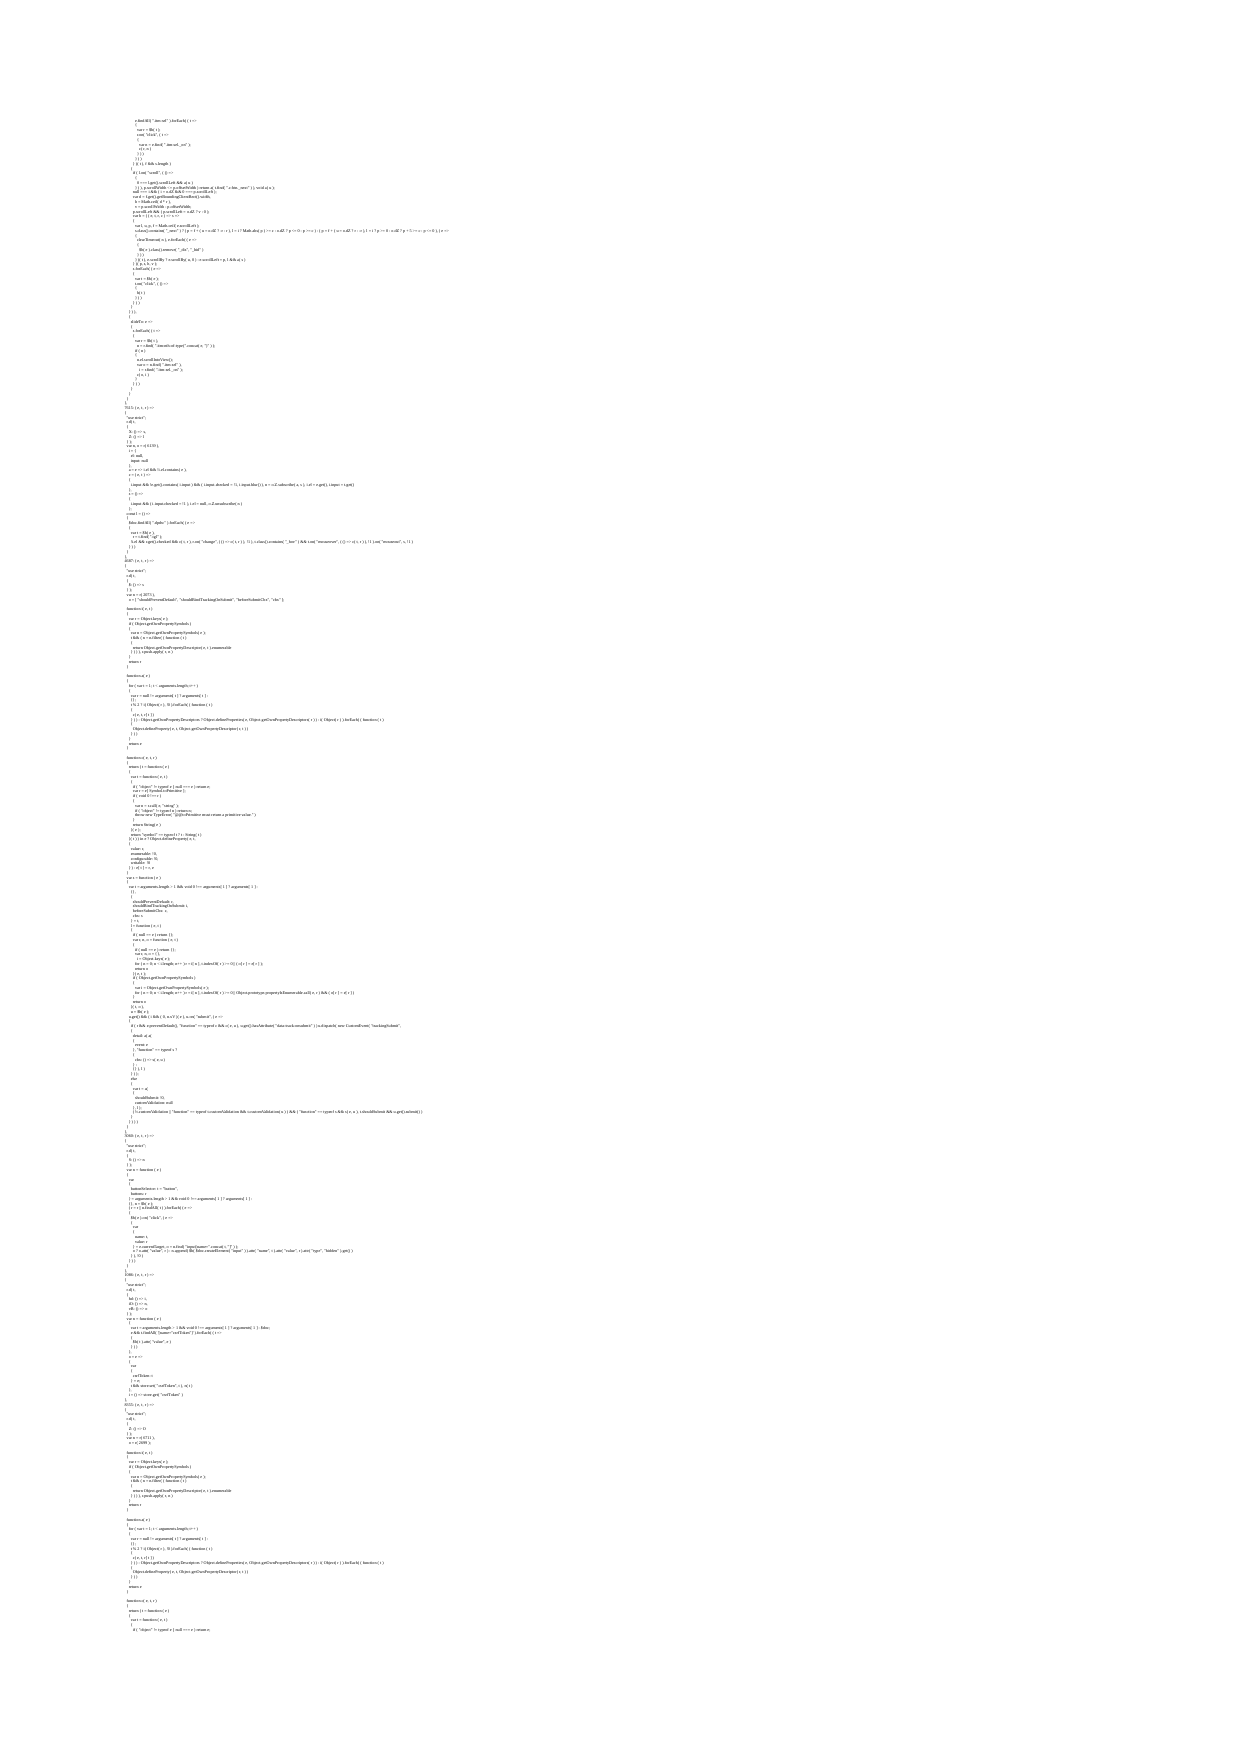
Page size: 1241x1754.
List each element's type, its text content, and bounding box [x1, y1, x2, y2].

text ( r = r || n.findAll( t ) ).forEach( ( e => [118, 1206, 1122, 1211]
text } )( p, s, h, v ); [118, 262, 1122, 267]
text "use strict"; [118, 1412, 1122, 1417]
text i = { [118, 449, 1122, 453]
text 3060: ( e, t, r ) => [118, 1134, 1122, 1139]
text { [118, 1407, 1122, 1412]
text shouldPreventDefault: r, [118, 899, 1122, 904]
text } : [118, 1062, 1122, 1067]
text { [118, 233, 1122, 238]
text var n = r( 2073 ), [118, 592, 1122, 597]
text var r, n, o = {}, [118, 952, 1122, 957]
text { [118, 1153, 1122, 1158]
text { [118, 1139, 1122, 1143]
text u = $h( e ); [118, 1009, 1122, 1014]
text value: r, [118, 846, 1122, 851]
text { [118, 760, 1122, 765]
text { [118, 271, 1122, 276]
text else [118, 1076, 1122, 1081]
text Z: () => l [118, 434, 1122, 439]
text var [118, 1225, 1122, 1230]
text return r [118, 659, 1122, 664]
text enumerable: !0, [118, 851, 1122, 856]
text csrfToken: t [118, 1373, 1122, 1378]
text c( e, t, r[ t ] ) [153, 1556, 1122, 1560]
text var i = Object.getOwnPropertySymbols( e ); [118, 985, 1122, 990]
text } ) ) : Object.getOwnPropertyDescriptors ? Object.defineProperties( e, Object.getOwnPropertyDescriptors( r ) ) : i( Object( r ) ).forEach( ( function ( t ) [118, 1560, 1122, 1565]
text if ( null == e ) return {}; [118, 947, 1122, 952]
text for ( n = 0; n < i.length; n++ ) r = i[ n ], t.indexOf( r ) >= 0 || ( o[ r ] = e[ r ] ); [118, 961, 1122, 966]
text ) => [144, 473, 1122, 477]
text } [118, 995, 1122, 1000]
text function a( e ) [118, 1517, 1122, 1522]
text var t = $h( e ); [118, 276, 1122, 281]
text } [118, 746, 1122, 751]
text e && t.findAll( '[name="csrfToken"]' ).forEach( ( t => [118, 1330, 1122, 1335]
text var l, u, p, f = Math.ceil( e.scrollLeft ); [118, 223, 1122, 228]
text }, [118, 1268, 1122, 1273]
text r.d( t, [118, 1287, 1122, 1292]
text } ) : e[ t ] = r, e [139, 866, 1122, 870]
text 7615: ( e, t, r ) => [148, 406, 1122, 410]
text }, [118, 401, 1122, 406]
text } [118, 391, 1122, 396]
text "use strict"; [118, 1282, 1122, 1287]
text } [118, 1115, 1122, 1119]
text var s = function ( e ) [118, 875, 1122, 880]
text { [118, 137, 1122, 142]
text c( o, i ) [118, 372, 1122, 377]
text { [118, 779, 1122, 784]
text } ) ) [143, 152, 1122, 156]
text return e [118, 741, 1122, 746]
text }, [118, 554, 1122, 559]
text [171, 358, 1122, 362]
text } ) ), [135, 310, 1122, 314]
text r = t.find( ".tgl" ); [118, 535, 1122, 540]
text }, "function" == typeof s ? [165, 1048, 1122, 1052]
text var r = null != arguments[ t ] ? arguments[ t ] : [118, 1536, 1122, 1541]
text { [118, 243, 1122, 247]
text $h( t ).attr( "value", e ) [118, 1340, 1122, 1345]
text { [118, 1278, 1122, 1282]
text { [118, 1321, 1122, 1326]
text } ) ); [137, 1072, 1122, 1076]
text } [118, 1498, 1122, 1503]
text return Object.getOwnPropertyDescriptor( e, t ).enumerable [118, 1488, 1122, 1493]
text { [118, 525, 1122, 530]
text ) [144, 291, 1122, 295]
text }; [118, 506, 1122, 511]
text if ( n ) [118, 348, 1122, 353]
text } [118, 1163, 129, 1167]
text r.d( t, [118, 1417, 1122, 1421]
text buttonSelector: t = "button", [118, 1187, 1122, 1191]
text } [118, 1579, 1122, 1584]
text if ( "object" != typeof e || null === e ) return e; [118, 784, 1122, 789]
text r.d( t, [118, 573, 1122, 578]
text u.get() && ( i && ( 0, n.xV )( e ), u.on( "submit", ( e => [118, 1014, 1122, 1019]
text X: () => s, [118, 429, 1122, 434]
text { [118, 1369, 1122, 1373]
text o = [ "shouldPreventDefault", "shouldBindTrackingOnSubmit", "beforeSubmitCbx", "cbx" ]; [118, 597, 1122, 602]
text { [118, 1359, 1122, 1364]
text { [118, 1565, 1122, 1570]
text { [118, 1469, 1122, 1474]
text { [118, 1220, 1122, 1225]
text {}; [118, 698, 1122, 703]
text { [118, 1038, 1122, 1043]
text 1086: ( e, t, r ) => [118, 1273, 1122, 1278]
text ); [159, 128, 1122, 132]
text t && ( n = n.filter( ( function ( t ) [118, 1479, 1122, 1484]
text {}, [118, 889, 1122, 894]
text { [118, 942, 1122, 947]
text } [118, 1589, 1122, 1594]
text beforeSubmitCbx: c, [118, 909, 1122, 913]
text t && store.set( "csrfToken", t ), n( t ) [118, 1383, 1122, 1388]
text { [118, 679, 1122, 683]
text t.on( "click", ( () => [118, 281, 1122, 286]
text var t = a( [118, 1086, 1122, 1091]
text { [118, 123, 1122, 128]
text } ) ) : Object.getOwnPropertyDescriptors ? Object.defineProperties( e, Object.getOwnPropertyDescriptors( r ) ) : i( Object( r ) ).forEach( ( function ( t ) [118, 717, 1122, 722]
text }, [118, 463, 1122, 468]
text for ( n = 0; n < i.length; n++ ) r = i[ n ], t.indexOf( r ) >= 0 || Object.prototype.propertyIsEnumerable.call( e, r ) && ( o[ r ] = e[ r ] ) [118, 990, 1122, 995]
text } ) ) ), r.push.apply( r, n ) [118, 650, 1122, 655]
text ) return {}; [155, 933, 1122, 937]
text "use strict"; [118, 1143, 1122, 1148]
text n = r.find( ".itm:nth-of-type(".concat( e, ")" ) ); [118, 343, 1122, 348]
text } = t, [118, 918, 1122, 923]
text { [118, 1532, 1122, 1536]
text { [118, 688, 1122, 693]
text { [118, 1551, 1122, 1556]
text } ) ) [118, 731, 1122, 736]
text a = e => i.el && !i.el.contains( e ), [118, 468, 1122, 473]
text } ), !0 ) [142, 1254, 1122, 1258]
text { [118, 219, 1122, 223]
text { [118, 334, 1122, 338]
text slideTo: e => [118, 319, 1122, 324]
text var t = arguments.length > 1 && void 0 !== arguments[ 1 ] ? arguments[ 1 ] : $doc; [251, 1326, 1122, 1330]
text var n = e.find( ".itm-sel._on" ); [118, 142, 1122, 147]
text var r = $h( t ), [118, 338, 1122, 343]
text }( t, o ), [118, 1004, 1122, 1009]
text 0 === l.get().scrollLeft && a( u ) [118, 180, 1122, 185]
text o = e => [118, 1354, 1122, 1359]
text hd: () => i, [118, 1297, 1122, 1302]
text var t = function ( e, t ) [118, 1618, 1122, 1623]
text } [118, 1124, 1122, 1129]
text }, [118, 1388, 1122, 1393]
text { [118, 1455, 1122, 1460]
text var r = null != arguments[ t ] ? arguments[ t ] : [118, 693, 1122, 698]
text var r = Object.keys( e ); [167, 1460, 1122, 1464]
text ); [130, 1163, 1122, 1167]
text var d = f.get().getBoundingClientRect().width, [198, 195, 1122, 199]
text if ( "object" != typeof n ) return n; [118, 808, 1122, 813]
text b( t [118, 291, 143, 295]
text } [118, 1263, 1122, 1268]
text {} ), l ) [118, 1067, 1122, 1072]
text } ) ) [118, 252, 1122, 257]
text } [118, 664, 1122, 669]
text var n = Object.getOwnPropertySymbols( e ); [118, 631, 1122, 636]
text }, [118, 1397, 1122, 1402]
text el: null, [118, 453, 1122, 458]
text S: () => n [118, 1158, 1122, 1163]
text { [118, 324, 1122, 329]
text { [118, 1019, 1122, 1024]
text { [118, 477, 1122, 482]
text input: null [118, 458, 1122, 463]
text function i( e, t ) [118, 1450, 1122, 1455]
text }, [118, 487, 1122, 492]
text { [118, 1081, 1122, 1086]
text { [118, 1484, 1122, 1488]
text event: e [118, 1043, 1122, 1048]
text return "symbol" == typeof t ? t : String( t ) [118, 832, 1122, 837]
text { [118, 410, 1122, 415]
text } ) ) [118, 295, 1122, 300]
text s = () => [118, 492, 1122, 497]
text function i( e, t ) [118, 607, 1122, 612]
text } [118, 1508, 1122, 1512]
text if ( Object.getOwnPropertySymbols ) [118, 621, 1122, 626]
text { [118, 928, 1122, 933]
text { [118, 770, 1122, 774]
text { [118, 1613, 1122, 1618]
text i.input && ( i.input.checked = !1 ), i.el = null, o.Z.unsubscribe( n ) [118, 501, 1122, 506]
text } ) ) [137, 1345, 1122, 1349]
text i = r.find( ".itm-sel._on" ); [118, 367, 1122, 372]
text { [118, 1623, 1122, 1627]
text v = p.scrollWidth - p.offsetWidth; [118, 204, 1122, 209]
text if ( Object.getOwnPropertySymbols ) [118, 976, 1122, 981]
text for ( var t = 1; t < arguments.length; t++ ) [118, 683, 1122, 688]
text { [118, 842, 1122, 846]
text iO: () => n, [137, 1302, 1122, 1306]
text var t = arguments.length > 1 && void 0 !== arguments[ 1 ] ? arguments[ 1 ] : [249, 885, 1122, 889]
text $: () => s [118, 583, 1122, 588]
text } [118, 549, 1122, 554]
text var n = Object.getOwnPropertySymbols( e ); [118, 1474, 1122, 1479]
text } ) ) [118, 300, 1122, 305]
text { [118, 640, 1122, 645]
text i = Object.keys( e ); [168, 957, 1122, 961]
text { [118, 626, 1122, 631]
text ); [130, 588, 1122, 592]
text ) [156, 1599, 1122, 1603]
text }, [118, 1129, 1122, 1134]
text } ); [118, 1431, 1122, 1436]
text 8355: ( e, t, r ) => [118, 1402, 1122, 1407]
text } ) ) ), r.push.apply( r, n ) [118, 1493, 1122, 1498]
text 4687: ( e, t, r ) => [118, 559, 1122, 564]
text return ( t = function ( e ) [118, 1608, 1122, 1613]
text } ); [118, 439, 1122, 444]
text return e [118, 1584, 1122, 1589]
text configurable: !0, [118, 856, 1122, 861]
text { [118, 497, 1122, 501]
text } )( t ), f && s.length ) [118, 161, 1122, 166]
text var n, o = r( 6139 ), [118, 444, 1122, 449]
text return o [118, 966, 1122, 971]
text ); [149, 1441, 1122, 1445]
text return ( t = function ( e ) [118, 765, 1122, 770]
text var r = e[ Symbol.toPrimitive ]; [118, 789, 1122, 794]
text t % 2 ? i( Object( r ), !0 ).forEach( ( function ( t ) [118, 1546, 1122, 1551]
text { [118, 612, 1122, 616]
text } ) ) [118, 1258, 1122, 1263]
text for ( var t = 1; t < arguments.length; t++ ) [118, 1527, 1122, 1532]
text if ( "object" != typeof e || null === e ) return e; [118, 1627, 1122, 1632]
text shouldSubmit: !0, [118, 1096, 1122, 1100]
text return Object.getOwnPropertyDescriptor( e, t ).enumerable [118, 645, 1122, 650]
text p.scrollLeft && ( p.scrollLeft = o.dZ ? v : 0 ); [118, 209, 1122, 214]
text var n = r.call( e, "string" ); [118, 803, 1122, 808]
text shouldBindTrackingOnSubmit: i, [118, 904, 1122, 909]
text { [118, 425, 1122, 429]
text } ) ) [139, 382, 1122, 386]
text } ) ) [118, 544, 1122, 549]
text throw new TypeError( "@@toPrimitive must return a primitive value." ) [118, 813, 1122, 818]
text } [118, 818, 1122, 822]
text { [118, 353, 1122, 358]
text $h( e ).on( "click", ( e => [118, 1215, 1122, 1220]
text var [118, 1364, 1122, 1369]
text } [118, 870, 1122, 875]
text } = e; [118, 1378, 1122, 1383]
text null === i && ( i = o.dZ && 0 === p.scrollLeft ); [118, 190, 1122, 195]
text { [118, 894, 1122, 899]
text e.findAll( ".itm-sel" ).forEach( ( t => [118, 118, 1122, 123]
text var r = Object.keys( e ); [118, 616, 1122, 621]
text {}; [118, 1541, 1122, 1546]
text function c( e, t, r ) [118, 755, 1122, 760]
text var n = function ( e ) [118, 1316, 1122, 1321]
text c( r, n ) [118, 147, 1122, 152]
text function a( e ) [118, 674, 1122, 679]
text name: t, [118, 1234, 1122, 1239]
text { [118, 314, 1122, 319]
text writable: !0 [118, 861, 1122, 866]
text { [118, 564, 1122, 568]
text } [118, 305, 1122, 310]
text var t = function ( e, t ) [118, 774, 1122, 779]
text { [118, 722, 1122, 727]
text ) [160, 794, 1122, 798]
text { [118, 1335, 1122, 1340]
text { [118, 176, 1122, 180]
text { [118, 1421, 1122, 1426]
text if ( Object.getOwnPropertySymbols ) [118, 1464, 1122, 1469]
text { [118, 880, 1122, 885]
text } [118, 655, 1122, 659]
text i.input && !e.get().contains( i.input ) && ( i.input.checked = !1, i.input.blur() ), n = o.Z.subscribe( a, s ), i.el = e.get(), i.input = t.get() [118, 482, 1122, 487]
text { [118, 1211, 1122, 1215]
text } [118, 396, 1122, 401]
text { [118, 1091, 1122, 1096]
text cbx: s [118, 913, 1122, 918]
text if ( l.on( "scroll", ( () => [118, 171, 1122, 176]
text o ? o.attr( "value", r ) : n.append( $h( $doc.createElement( "input" ) ).attr( "name", t ).attr( "value", r ).attr( "type", "hidden" ).get() ) [118, 1249, 1122, 1254]
text value: r [118, 1239, 1122, 1244]
text }, l ); [118, 1105, 1122, 1110]
text h = Math.ceil( d * r ), [118, 199, 1122, 204]
text Z: () => O [118, 1426, 1122, 1431]
text { [118, 1292, 1122, 1297]
text {}, n = $h( e ); [118, 1201, 1122, 1206]
text { [118, 578, 1122, 583]
text s.forEach( ( e => [118, 267, 1122, 271]
text c( e, t, r[ t ] ) [118, 712, 1122, 717]
text Object.defineProperty( e, t, Object.getOwnPropertyDescriptor( r, t ) ) [118, 1570, 1122, 1575]
text } [118, 377, 1122, 382]
text const l = () => [118, 511, 1122, 516]
text return r [118, 1503, 1122, 1508]
text var n = function ( e ) [118, 1167, 1122, 1172]
text var r, n, o = function ( e, t ) [118, 937, 1122, 942]
text $doc.findAll( ".dpdw" ).forEach( ( e => [168, 521, 1122, 525]
text i = () => store.get( "csrfToken" ) [182, 1393, 1122, 1397]
text Object.defineProperty( e, t, Object.getOwnPropertyDescriptor( r, t ) ) [247, 727, 1122, 731]
text var o = n.find( ".itm-sel" ), [118, 362, 1122, 367]
text "use strict"; [118, 568, 1122, 573]
text }( e, t ); [118, 971, 1122, 976]
text }, [118, 1349, 1122, 1354]
text } [118, 386, 1122, 391]
text { [118, 1182, 1122, 1187]
text } ) ) ) [118, 1119, 1122, 1124]
text { [118, 1230, 1122, 1234]
text { [118, 1603, 1122, 1608]
text }( e ); [118, 827, 1122, 832]
text $h( e ).class().remove( "_dis", "_hid" ) [118, 247, 1122, 252]
text return String( e ) [118, 822, 1122, 827]
text var [118, 1177, 1122, 1182]
text { [118, 166, 1122, 171]
text { [118, 516, 1122, 521]
text } = e.currentTarget, o = n.find( "input[name=".concat( t, "]" ) ); [118, 1244, 1122, 1249]
text var n = r( 6711 ), [118, 1436, 1122, 1441]
text { [118, 1172, 1122, 1177]
text } [118, 588, 129, 592]
text s.class().contains( "_next" ) ? ( p = f + ( u = o.dZ ? -r : r ), l = i ? Math.abs( p ) >= c : o.dZ ? p <= 0 : p >= c ) : ( p = f + ( u = o.dZ ? r : -r ), l = i ? p >= 0 : o.dZ ? p + 5 >= c : p <= 0 ), ( e => [118, 228, 1122, 233]
text r.d( t, [118, 420, 1122, 425]
text }( t ) ) in e ? Object.defineProperty( e, t, [118, 837, 1122, 842]
text } ) ) [137, 1575, 1122, 1579]
text { [118, 798, 1122, 803]
text customValidation: null [118, 1100, 1122, 1105]
text { [118, 707, 1122, 712]
text { [118, 1028, 1122, 1033]
text r.on( "click", ( t => [118, 132, 1122, 137]
text clearTimeout( n ), e.forEach( ( e => [118, 238, 1122, 243]
text { [118, 1522, 1122, 1527]
text t % 2 ? i( Object( r ), !0 ).forEach( ( function ( t ) [212, 703, 1122, 707]
text ( !t.customValidation || "function" == typeof t.customValidation && t.customValidation( u ) ) && ( "function" == typeof s && s( e, u ), t.shouldSubmit && u.get().submit() ) [118, 1110, 1122, 1115]
text var b = ( ( e, t, r, c ) => s => [118, 214, 1122, 219]
text buttons: r [118, 1191, 1122, 1196]
text vB: () => o [118, 1306, 1122, 1311]
text } = arguments.length > 1 && void 0 !== arguments[ 1 ] ? arguments[ 1 ] : [118, 1196, 1122, 1201]
text cbx: () => s( e, u ) [118, 1057, 1122, 1062]
text { [118, 981, 1122, 985]
text r.d( t, [118, 1148, 1122, 1153]
text var t = $h( e ), [118, 530, 1122, 535]
text { [118, 1052, 1122, 1057]
text } [118, 736, 1122, 741]
text detail: a( a( [118, 1033, 1122, 1038]
text { [118, 286, 1122, 291]
text } ) ), p.scrollWidth <= p.offsetWidth ) return a( t.find( ".c-btn._next" ) ), void a( u ); [118, 185, 1122, 190]
text return o [118, 1000, 1122, 1004]
text } ); [118, 1311, 1122, 1316]
text t && ( n = n.filter( ( function ( t ) [186, 636, 1122, 640]
text } ) ) [118, 156, 1122, 161]
text "use strict"; [118, 415, 1122, 420]
text l = function ( e, t ) [118, 923, 1122, 928]
text s.forEach( ( t => [118, 329, 1122, 334]
text } )( t ), e.scrollBy ? e.scrollBy( u, 0 ) : e.scrollLeft = p, l && a( s ) [118, 257, 1122, 262]
